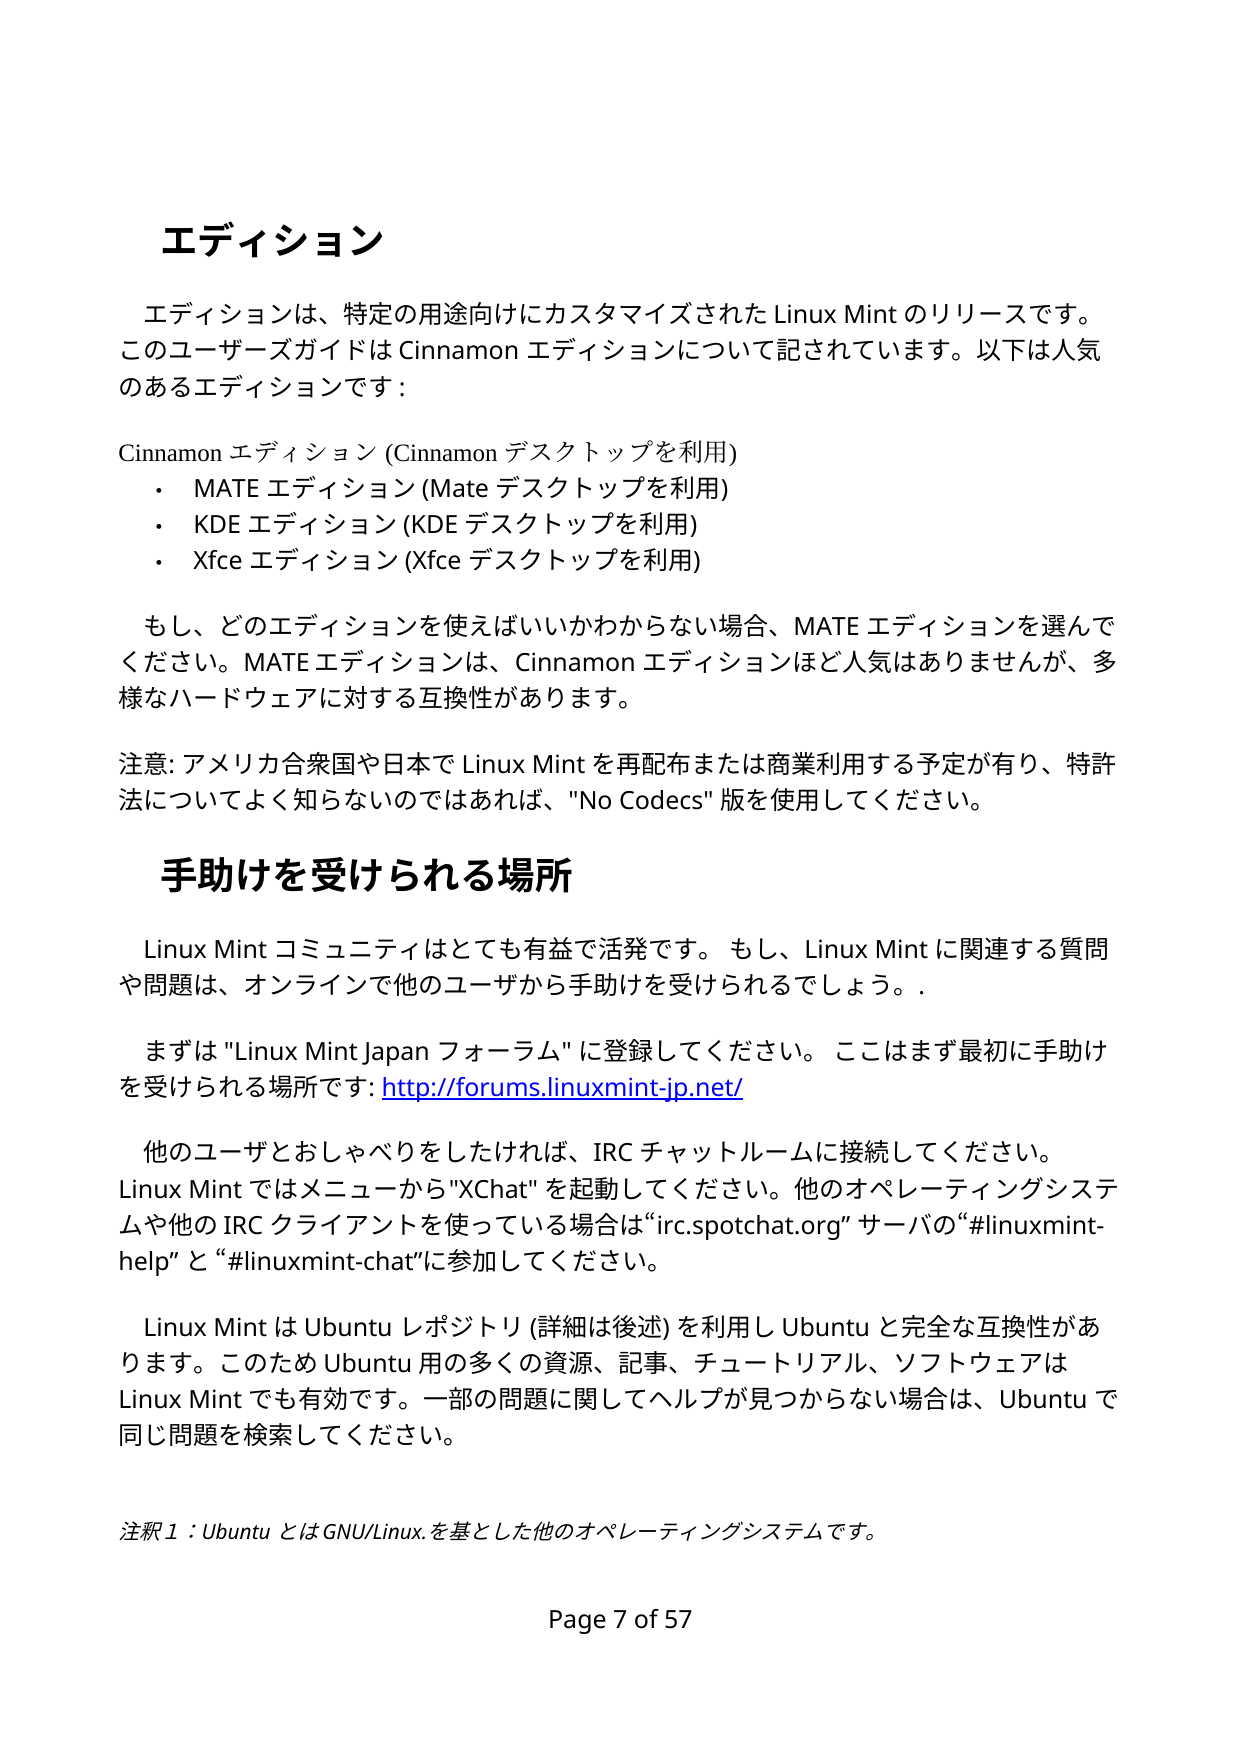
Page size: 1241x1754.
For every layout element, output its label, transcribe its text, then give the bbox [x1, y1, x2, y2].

list Xfce エディション (Xfce デスクトップを利用) [156, 541, 1122, 577]
text Linux Mint コミュニティはとても有益で活発です。 もし、Linux Mint に関連する質問や問題は、オンラインで他のユーザから手助けを受けられるでしょう。. [118, 929, 1122, 1002]
text もし、どのエディションを使えばいいかわからない場合、MATE エディションを選んでください。MATEエディションは、Cinnamon エディションほど人気はありませんが、多様なハードウェアに対する互換性があります。 [118, 606, 1122, 715]
text 他のユーザとおしゃべりをしたければ、IRC チャットルームに接続してください。Linux Mint ではメニューから"XChat" を起動してください。他のオペレーティングシステムや他のIRC クライアントを使っている場合は“irc.spotchat.org” サーバの“#linuxmint-help” と “#linuxmint-chat”に参加してください。 [118, 1133, 1122, 1278]
list KDE エディション (KDE デスクトップを利用) [156, 504, 1122, 541]
text 注釈１：Ubuntu とはGNU/Linux.を基とした他のオペレーティングシステムです。 [118, 1515, 1122, 1546]
subtitle 手助けを受けられる場所 [118, 846, 1122, 900]
text まずは "Linux Mint Japan フォーラム" に登録してください。 ここはまず最初に手助けを受けられる場所です: http://forums.linuxmint-jp.net/ [118, 1031, 1122, 1104]
text Linux Mint はUbuntu レポジトリ (詳細は後述) を利用しUbuntu と完全な互換性があります。このためUbuntu 用の多くの資源、記事、チュートリアル、ソフトウェアはLinux Mint でも有効です。一部の問題に関してヘルプが見つからない場合は、Ubuntu で同じ問題を検索してください。 [118, 1307, 1122, 1452]
text エディションは、特定の用途向けにカスタマイズされたLinux Mint のリリースです。このユーザーズガイドはCinnamon エディションについて記されています。以下は人気のあるエディションです : [118, 294, 1122, 403]
subtitle エディション [118, 211, 1122, 265]
list MATE エディション (Mate デスクトップを利用) [156, 468, 1122, 504]
